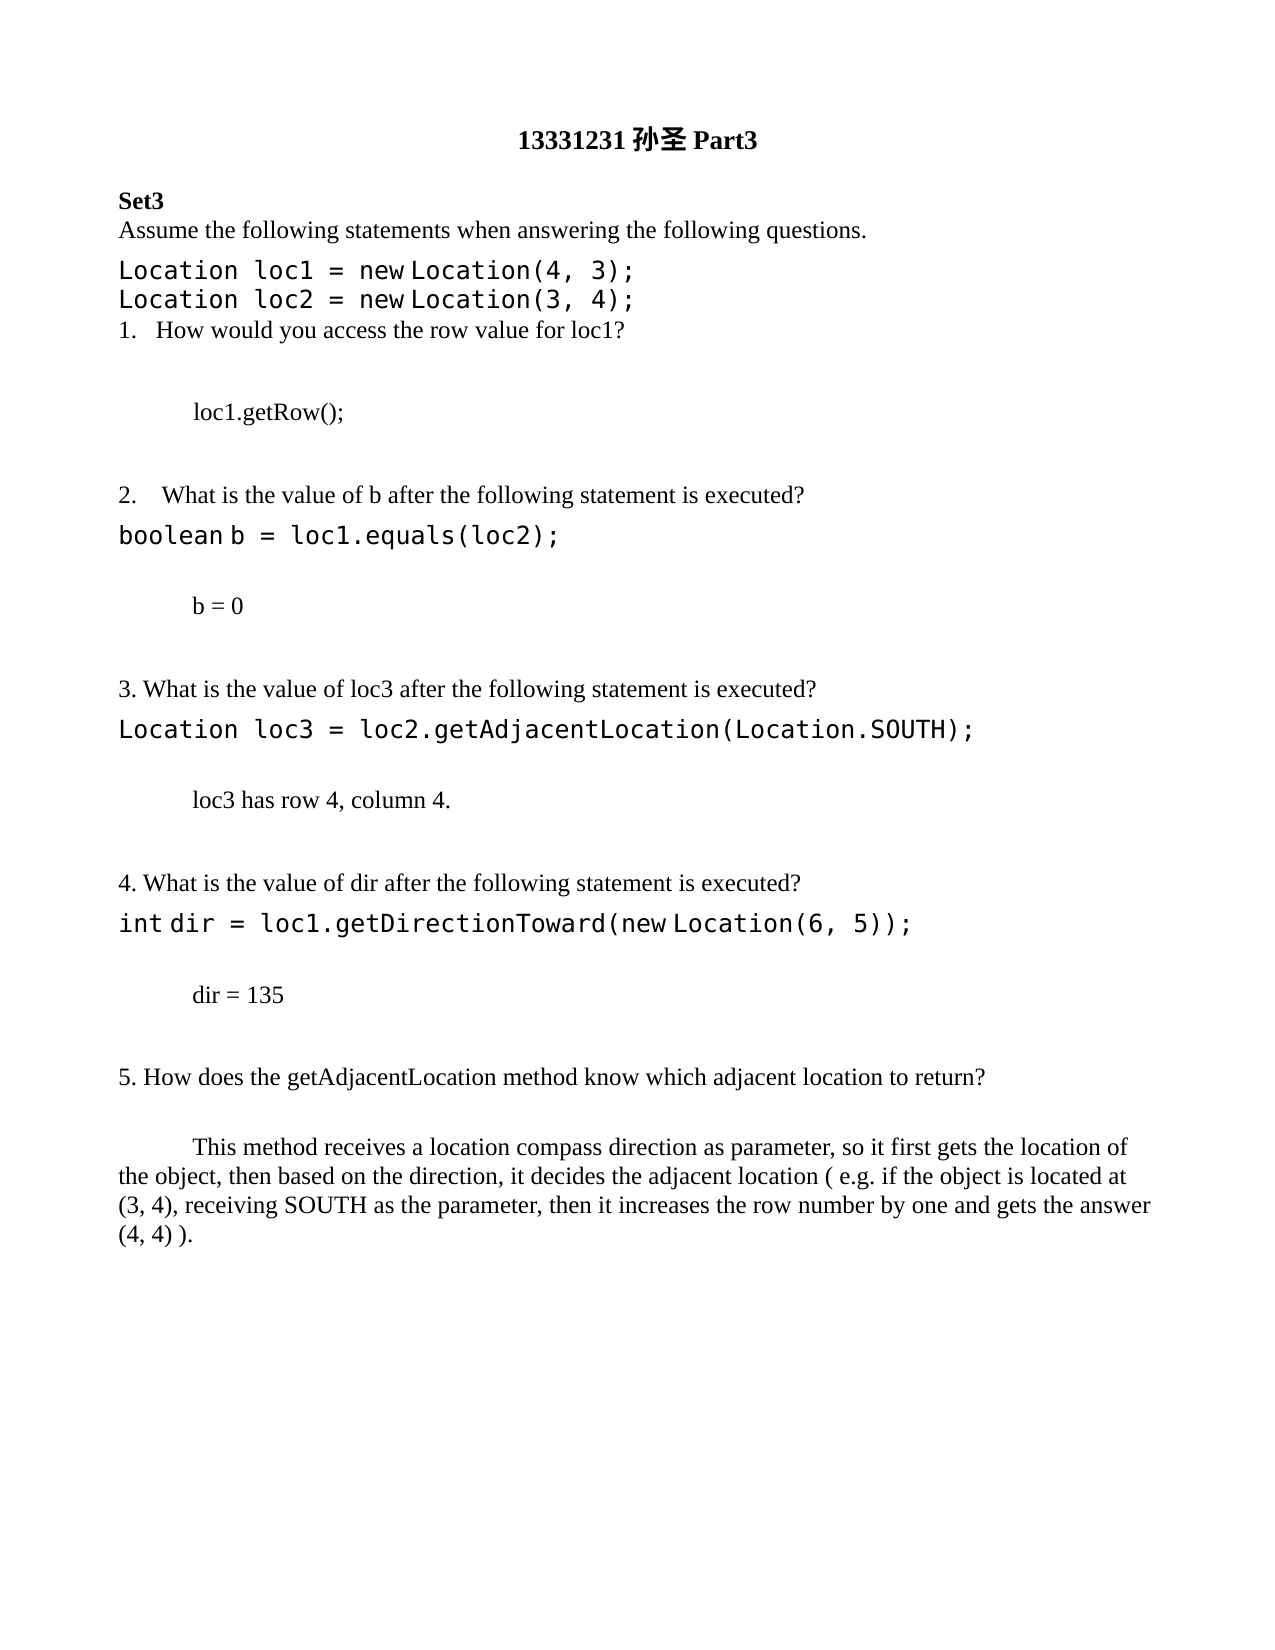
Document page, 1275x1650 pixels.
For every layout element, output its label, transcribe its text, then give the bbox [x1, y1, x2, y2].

table_header int dir = loc1.getDirectionToward(new Location(6, 5)); [118, 909, 923, 939]
text This method receives a location compass direction as parameter, so it first gets the location of the object, then based on the direction, it decides the adjacent location ( e.g. if the object is located at (3, 4), receiving SOUTH as the parameter, then it increases the row number by one and gets the answer (4, 4) ). [118, 1132, 1157, 1247]
table_header Location loc3 = loc2.getAdjacentLocation(Location.SOUTH); [118, 715, 983, 744]
text 4. What is the value of dir after the following statement is executed? [118, 868, 1157, 897]
list How would you access the row value for loc1? [118, 315, 1157, 343]
text dir = 135 [118, 980, 1157, 1009]
text loc3 has row 4, column 4. [118, 786, 1157, 814]
text 3. What is the value of loc3 after the following statement is executed? [118, 674, 1157, 703]
text 5. How does the getAdjacentLocation method know which adjacent location to return? [118, 1062, 1157, 1091]
list loc1.getRow(); [156, 397, 1157, 426]
text b = 0 [118, 591, 1157, 620]
table_header Location loc1 = new Location(4, 3); Location loc2 = new Location(3, 4); [118, 256, 644, 315]
text 13331231 孙圣 Part3 [118, 118, 1157, 157]
table_header boolean b = loc1.equals(loc2); [118, 521, 567, 550]
text Set3 [118, 186, 1157, 215]
text Assume the following statements when answering the following questions. [118, 215, 1157, 244]
list What is the value of b after the following statement is executed? [118, 480, 1157, 508]
